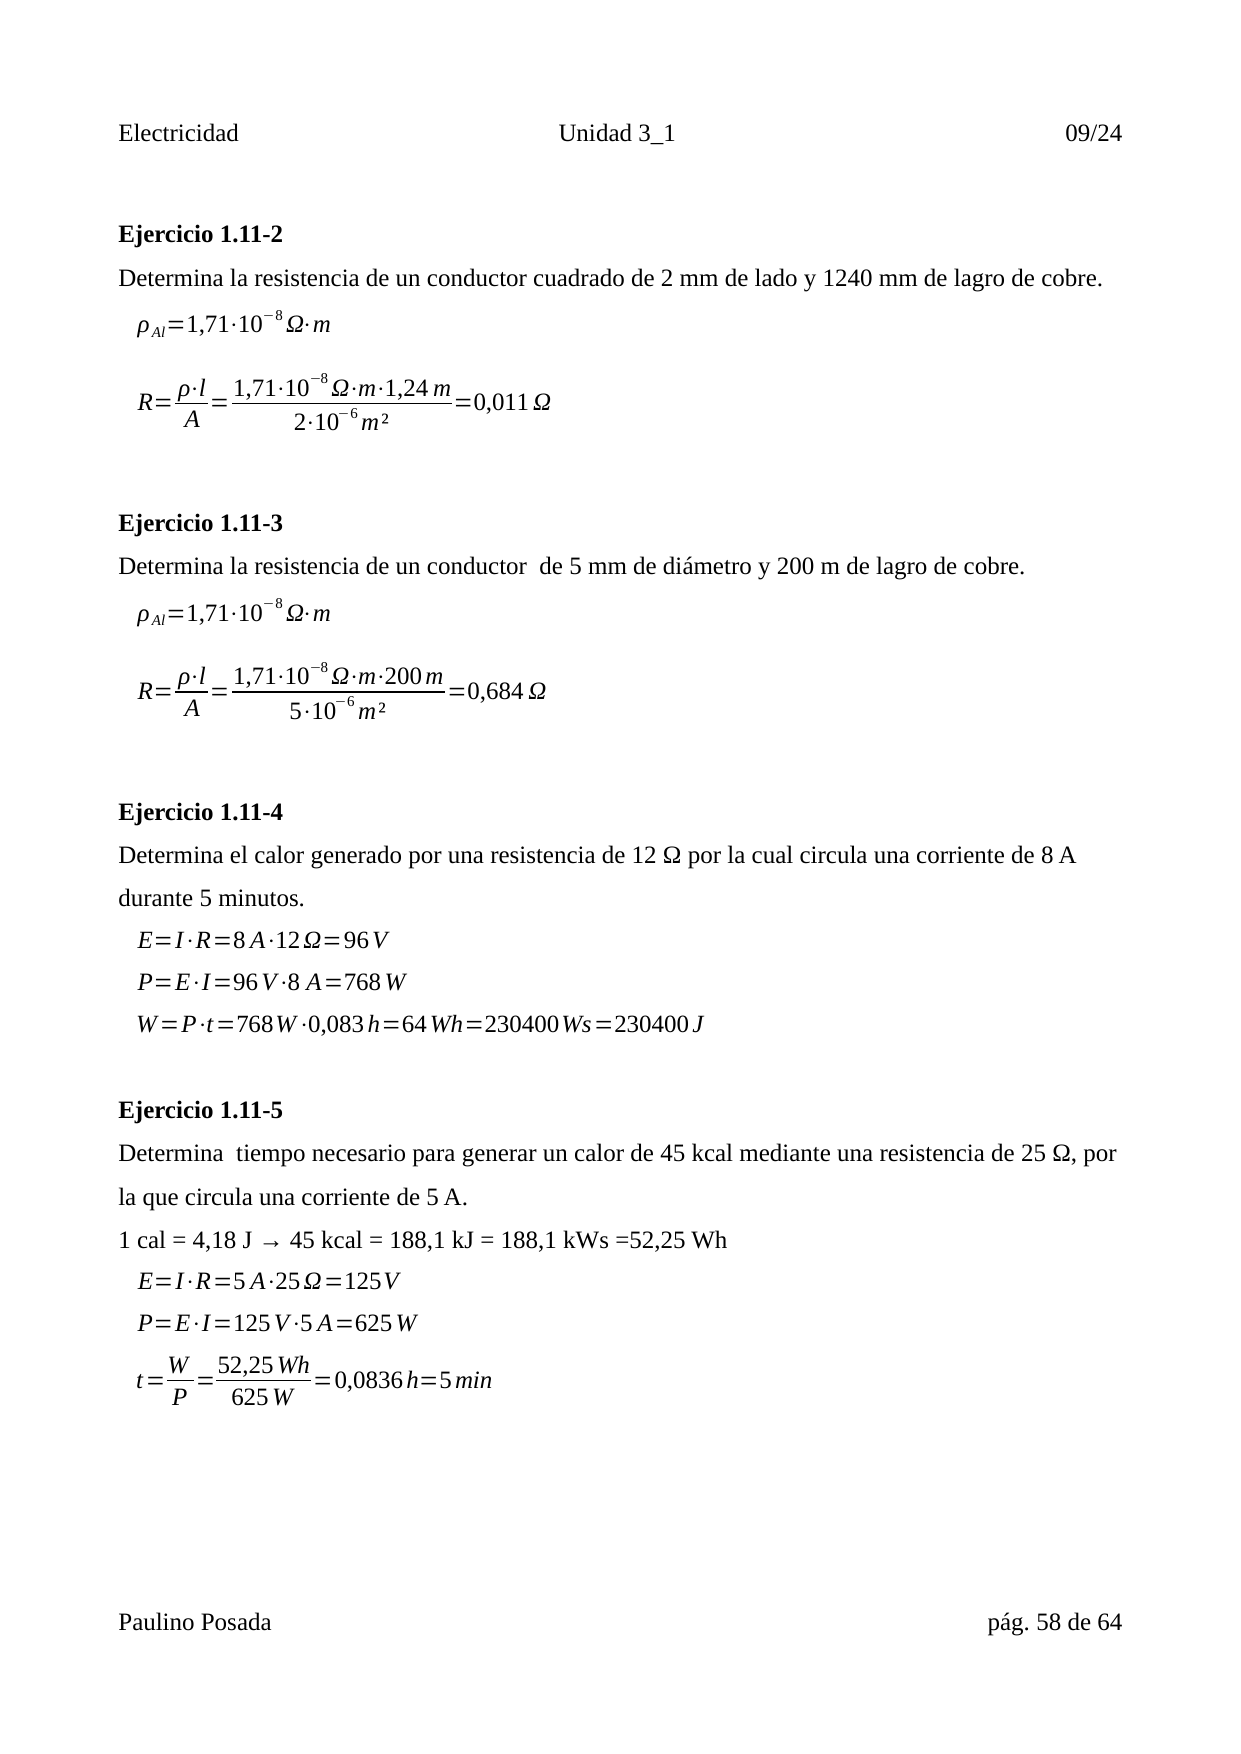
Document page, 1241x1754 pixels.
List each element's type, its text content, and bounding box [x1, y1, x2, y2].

text 1 cal = 4,18 J → 45 kcal = 188,1 kJ = 188,1 kWs =52,25 Wh [118, 1225, 1122, 1253]
text Ejercicio 1.11-4 [118, 797, 1122, 826]
text Determina la resistencia de un conductor cuadrado de 2 mm de lado y 1240 mm de lagro de cobre. [118, 263, 1122, 291]
text Determina el calor generado por una resistencia de 12 Ω por la cual circula una corriente de 8 A durante 5 minutos. [118, 840, 1122, 912]
text Ejercicio 1.11-3 [118, 508, 1122, 537]
text Determina tiempo necesario para generar un calor de 45 kcal mediante una resistencia de 25 Ω, por la que circula una corriente de 5 A. [118, 1138, 1122, 1210]
text Ejercicio 1.11-2 [118, 219, 1122, 248]
text Ejercicio 1.11-5 [118, 1095, 1122, 1124]
text Determina la resistencia de un conductor de 5 mm de diámetro y 200 m de lagro de cobre. [118, 551, 1122, 580]
